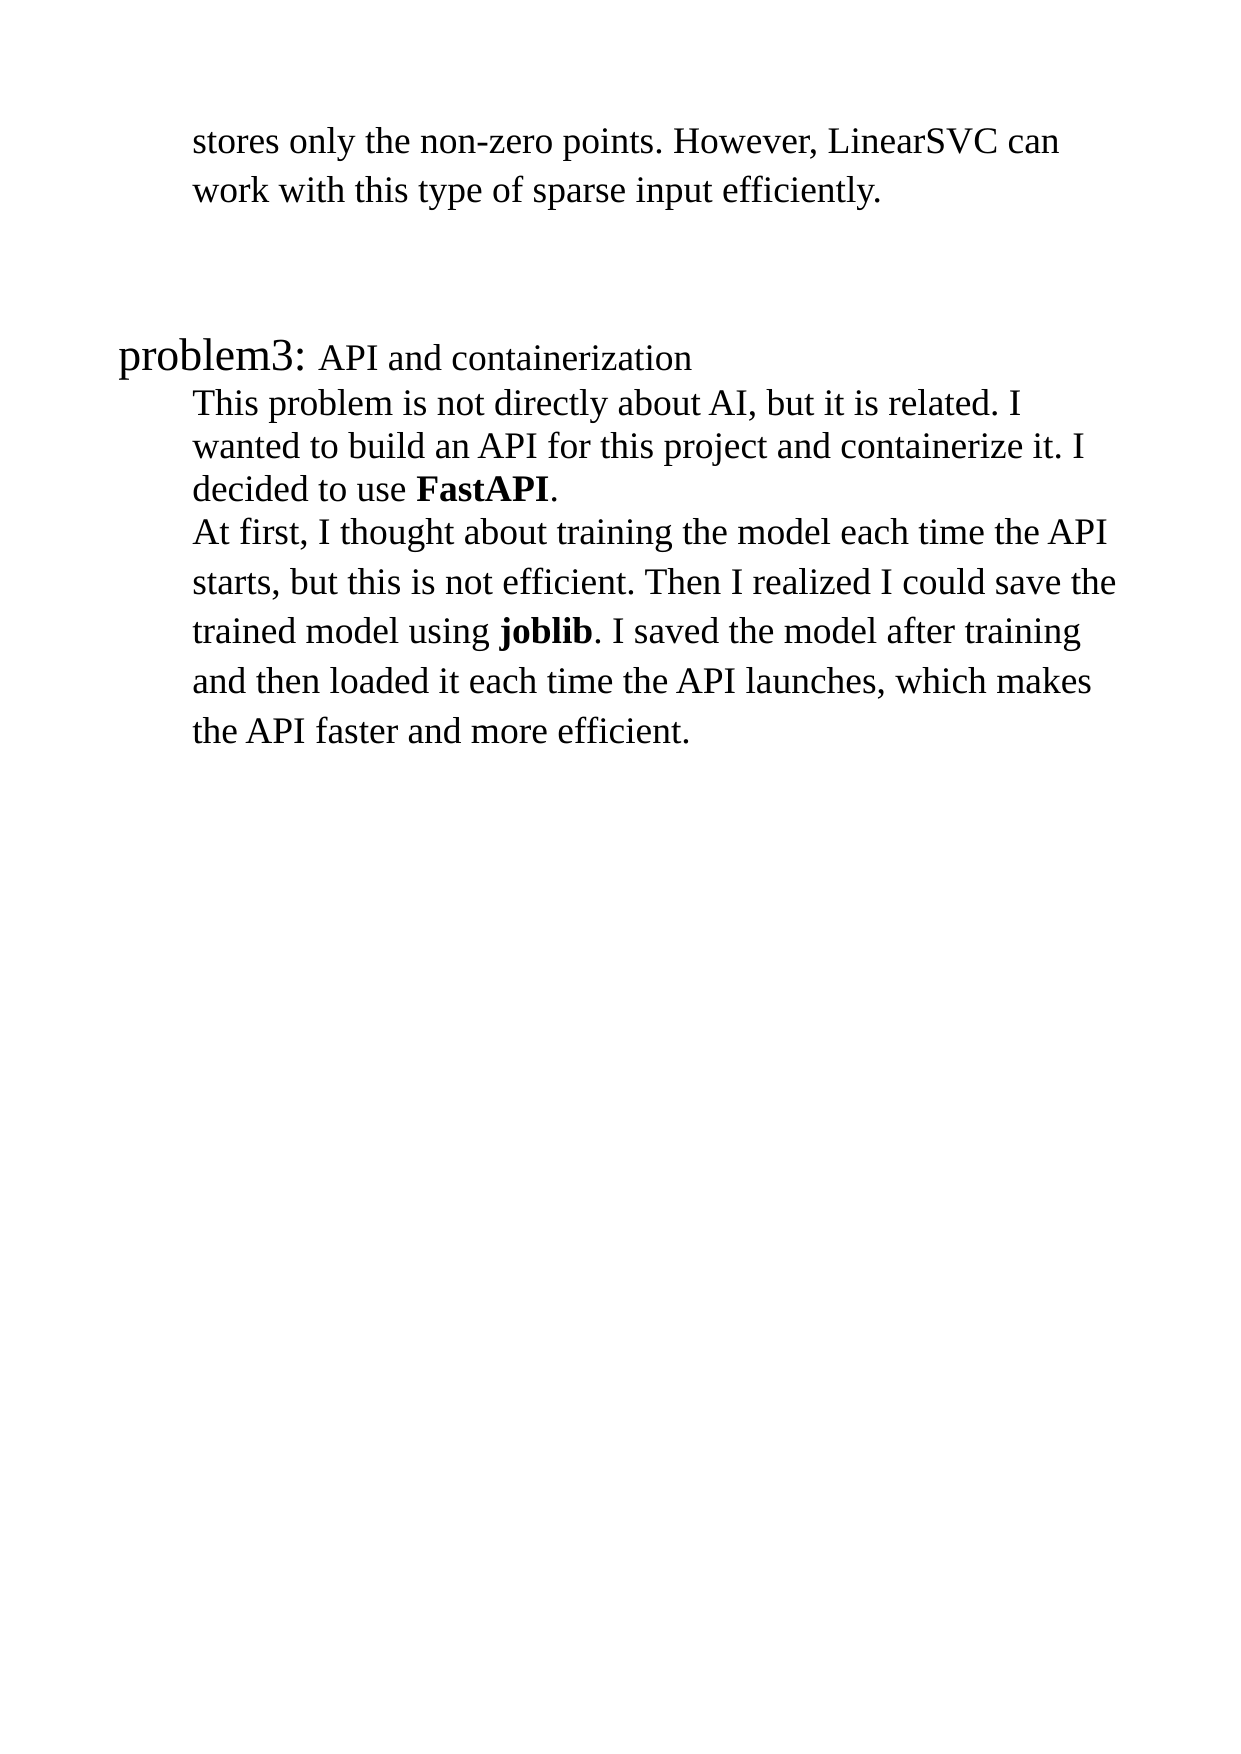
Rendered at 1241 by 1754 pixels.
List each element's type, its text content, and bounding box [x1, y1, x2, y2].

text This problem is not directly about AI, but it is related. I wanted to build an API for this project and containerize it. I decided to use FastAPI. [118, 380, 1122, 510]
text At first, I thought about training the model each time the API starts, but this is not efficient. Then I realized I could save the trained model using joblib. I saved the model after training and then loaded it each time the API launches, which makes the API faster and more efficient. [118, 510, 1122, 751]
text problem3: API and containerization [118, 328, 1122, 380]
text stores only the non-zero points. However, LinearSVC can work with this type of sparse input efficiently. [118, 118, 1122, 211]
